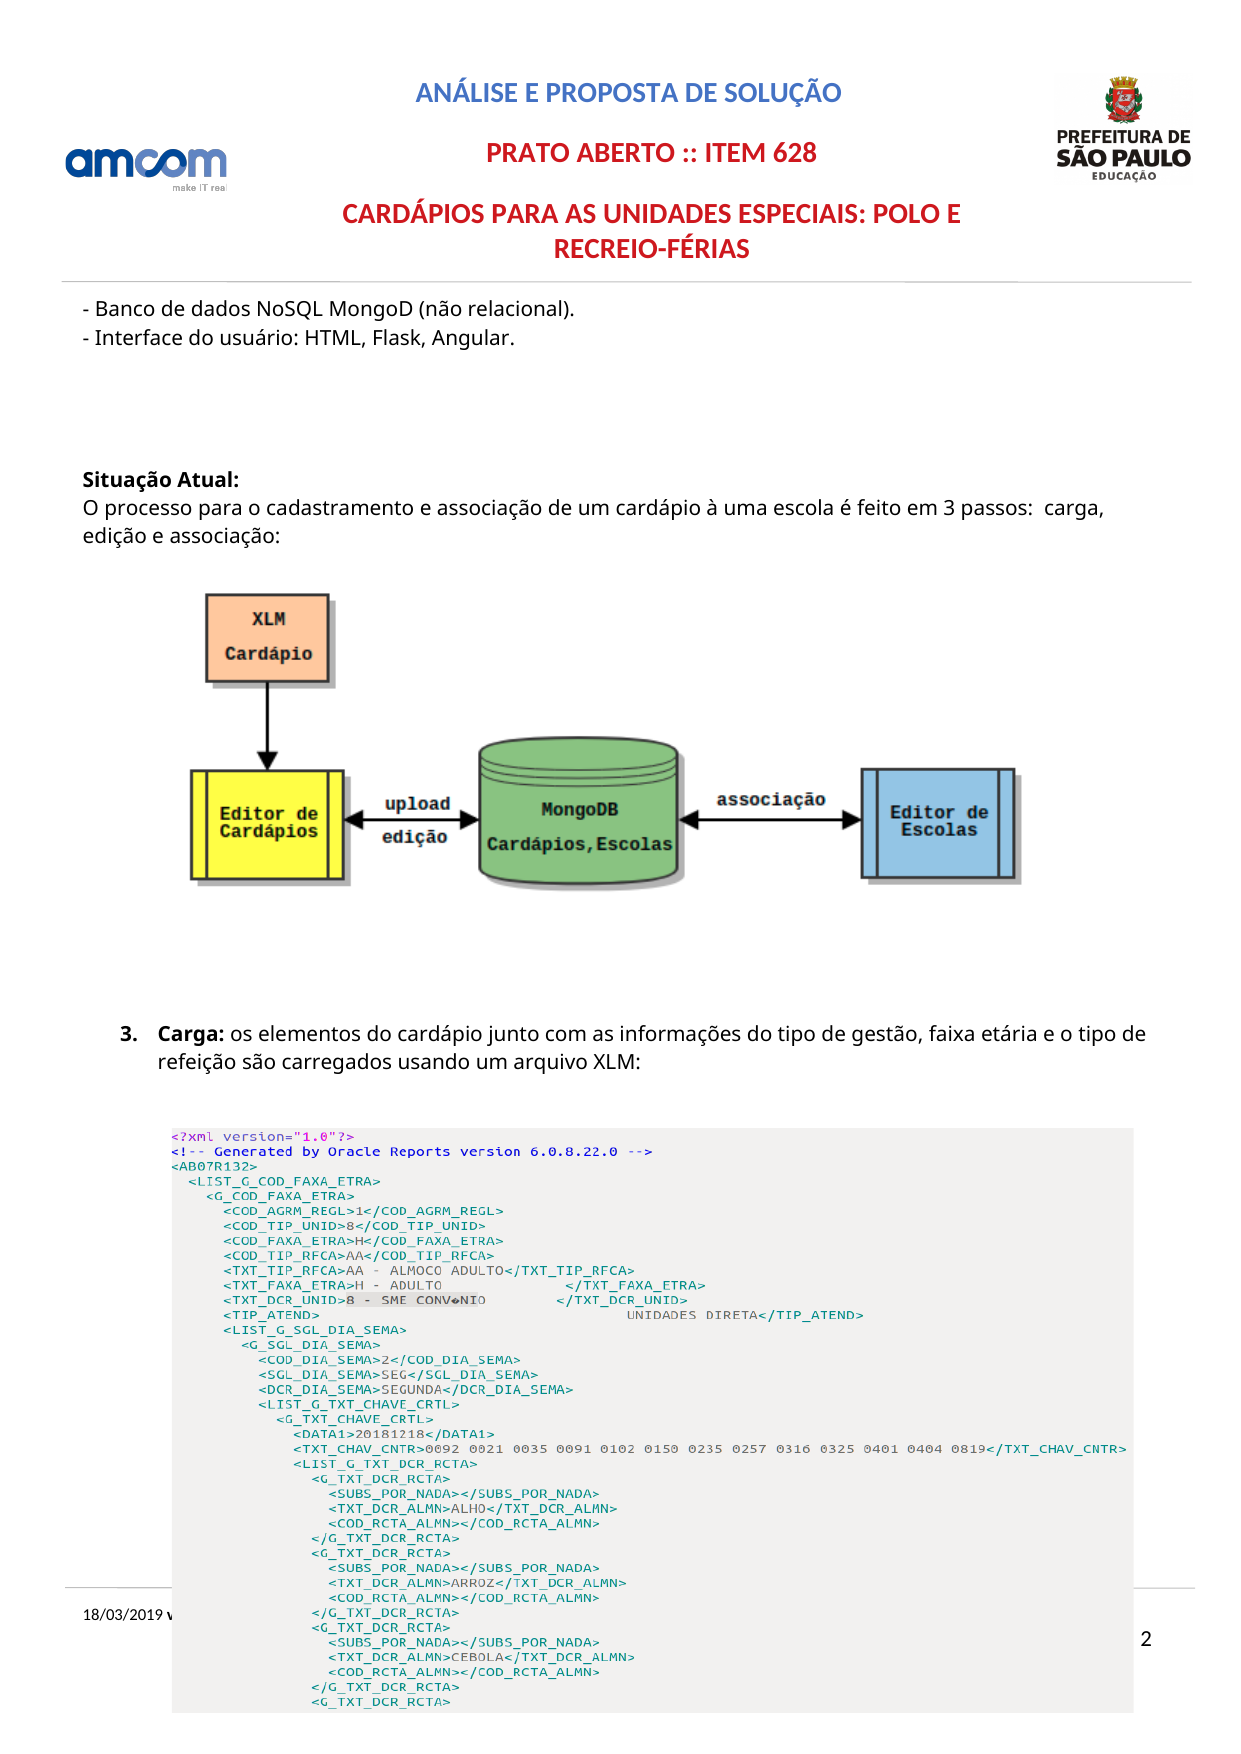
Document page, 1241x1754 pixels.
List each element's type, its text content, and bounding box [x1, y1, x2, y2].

text - Interface do usuário: HTML, Flask, Angular. [82, 323, 1152, 351]
list Carga: os elementos do cardápio junto com as informações do tipo de gestão, faixa etária e o tipo de refeição são carregados usando um arquivo XLM: [120, 1019, 1152, 1076]
text - Banco de dados NoSQL MongoD (não relacional). [82, 294, 1152, 323]
text Situação Atual: [82, 465, 1152, 493]
picture [65, 149, 227, 191]
picture [1054, 73, 1194, 185]
picture [166, 572, 1049, 908]
text O processo para o cadastramento e associação de um cardápio à uma escola é feito em 3 passos: carga, edição e associação: [82, 493, 1152, 550]
picture [171, 1128, 1134, 1713]
